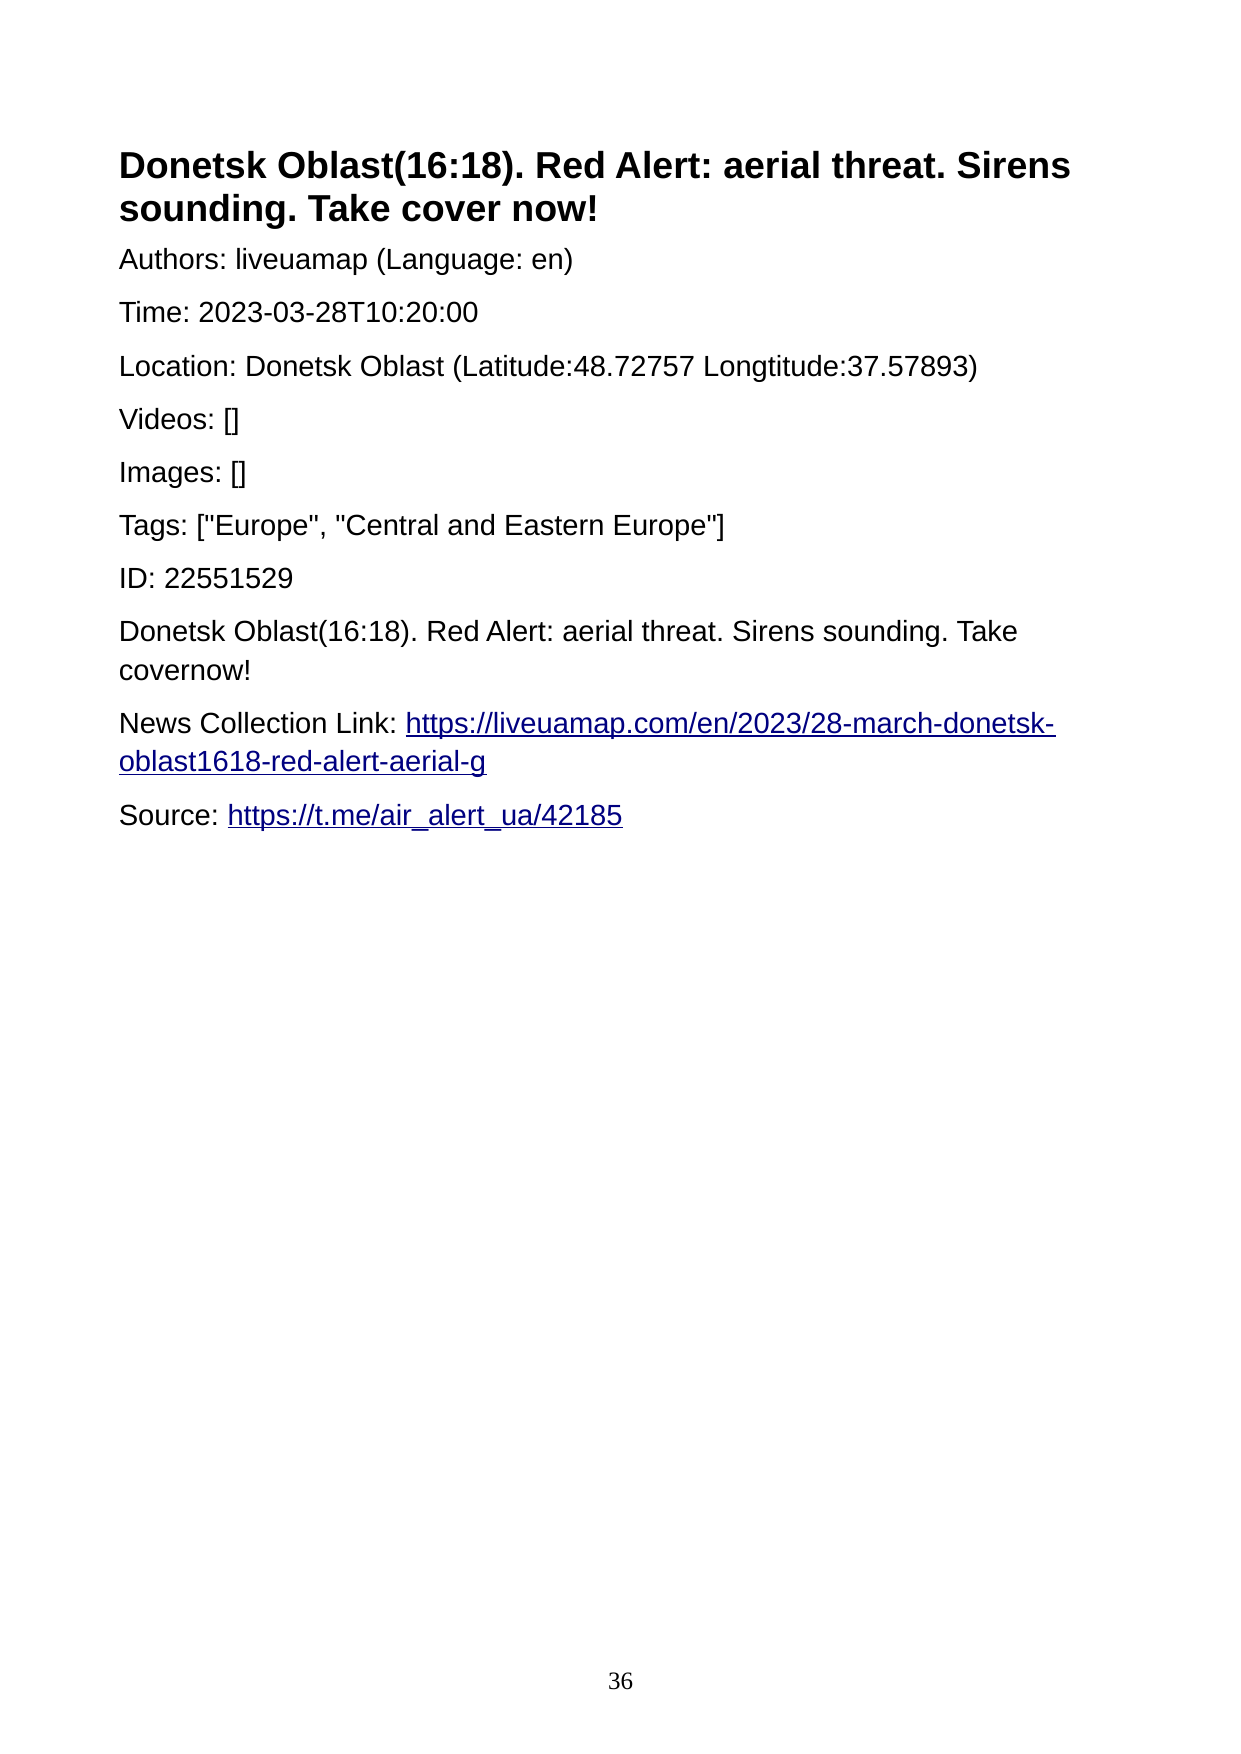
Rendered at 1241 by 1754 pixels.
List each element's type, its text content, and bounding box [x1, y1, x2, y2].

text News Collection Link: https://liveuamap.com/en/2023/28-march-donetsk-oblast1618-red-alert-aerial-g [118, 706, 1122, 778]
text Donetsk Oblast(16:18). Red Alert: aerial threat. Sirens sounding. Take covernow! [118, 614, 1122, 686]
text Authors: liveuamap (Language: en) [118, 242, 1122, 276]
text Location: Donetsk Oblast (Latitude:48.72757 Longtitude:37.57893) [118, 348, 1122, 382]
text Time: 2023-03-28T10:20:00 [118, 295, 1122, 329]
text Tags: ["Europe", "Central and Eastern Europe"] [118, 508, 1122, 541]
text Source: https://t.me/air_alert_ua/42185 [118, 797, 1122, 831]
text ID: 22551529 [118, 561, 1122, 594]
text Images: [] [118, 455, 1122, 488]
subtitle Donetsk Oblast(16:18). Red Alert: aerial threat. Sirens sounding. Take cover now! [118, 143, 1122, 230]
text Videos: [] [118, 402, 1122, 435]
